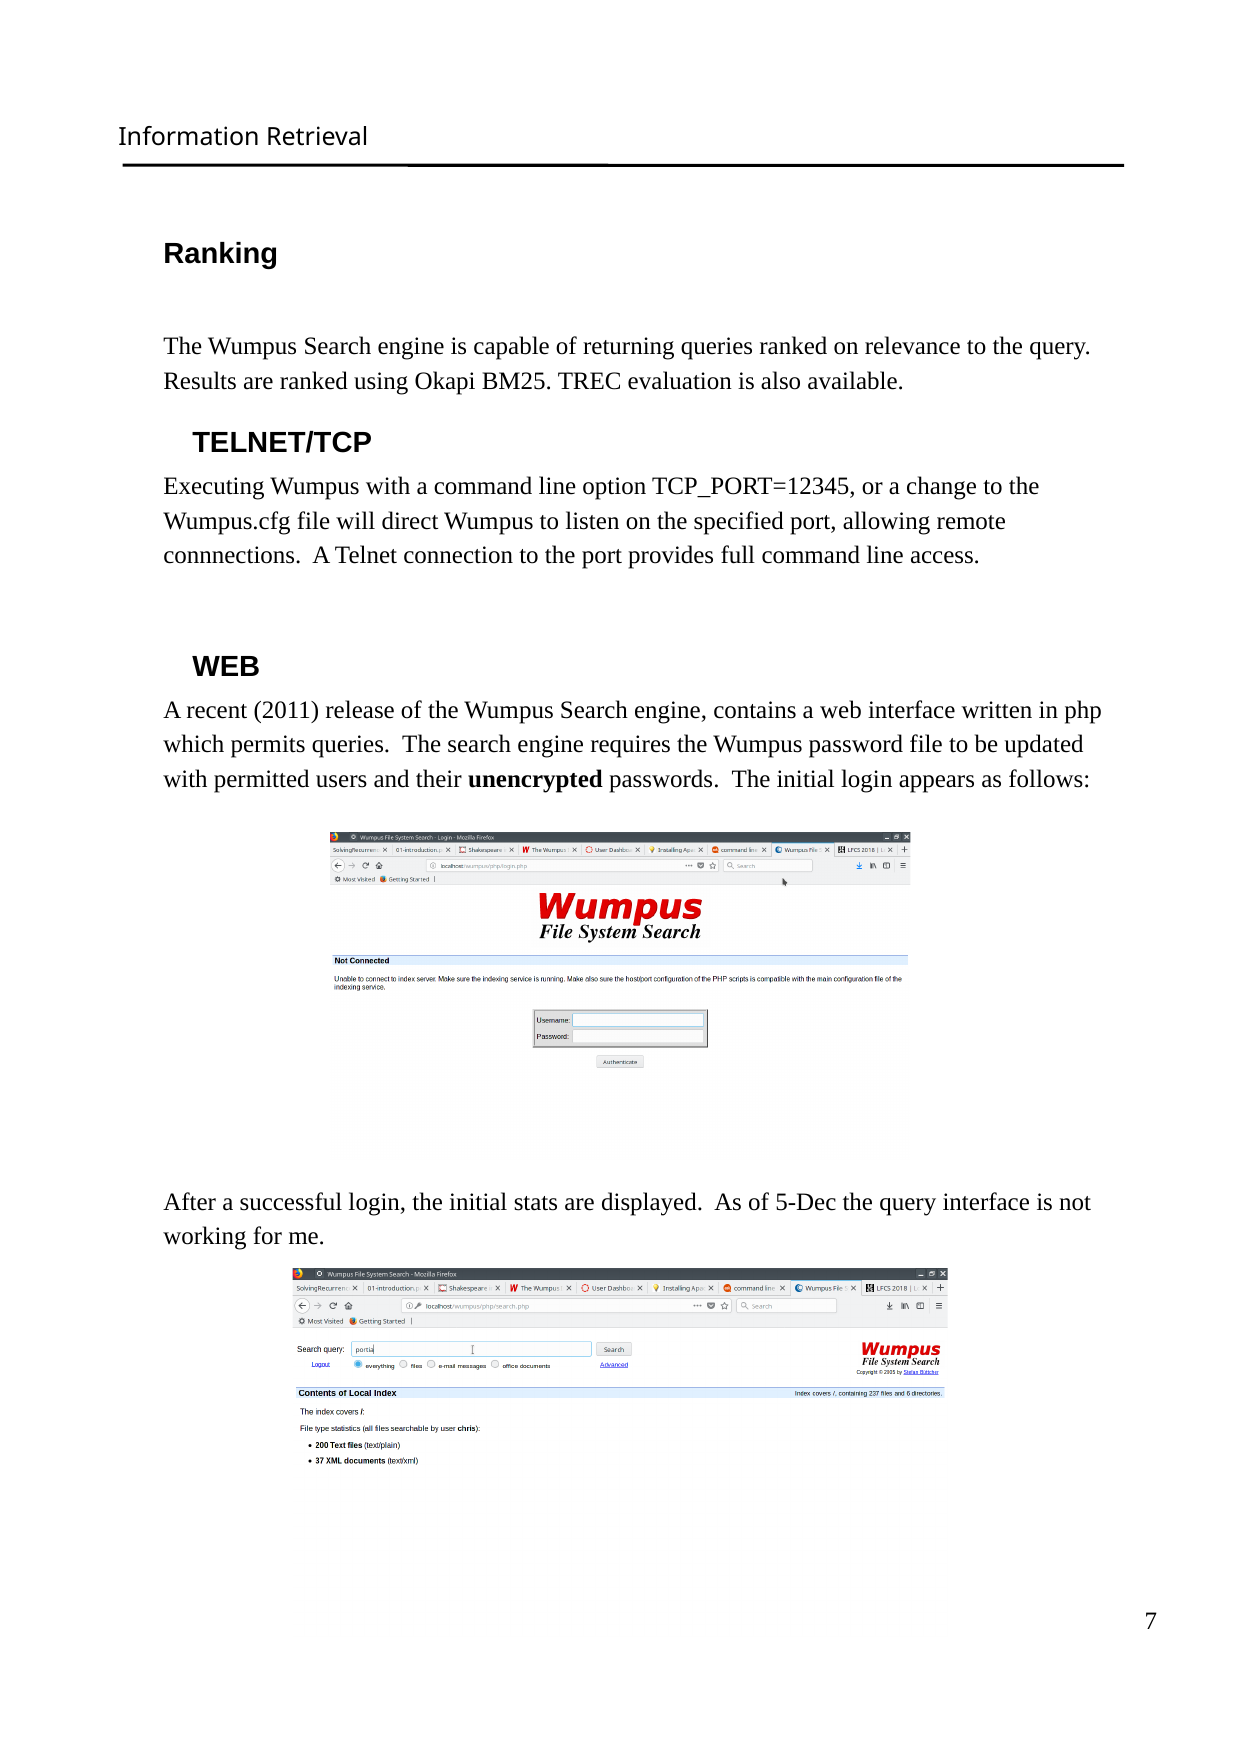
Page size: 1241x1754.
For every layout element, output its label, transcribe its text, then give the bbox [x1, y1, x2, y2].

text A recent (2011) release of the Wumpus Search engine, contains a web interface written in php which permits queries. The search engine requires the Wumpus password file to be updated with permitted users and their unencrypted passwords. The initial login appears as follows: [163, 695, 1122, 793]
text The Wumpus Search engine is capable of returning queries ranked on relevance to the query. Results are ranked using Okapi BM25. TREC evaluation is also available. [163, 331, 1122, 394]
picture [330, 832, 911, 1160]
subtitle TELNET/TCP [192, 425, 1122, 459]
subtitle Ranking [163, 236, 1122, 270]
subtitle WEB [192, 649, 1122, 682]
text Executing Wumpus with a command line option TCP_PORT=12345, or a change to the Wumpus.cfg file will direct Wumpus to listen on the specified port, allowing remote connnections. A Telnet connection to the port provides full command line access. [163, 471, 1122, 569]
text After a successful login, the initial stats are displayed. As of 5-Dec the query interface is not working for me. [163, 813, 1122, 1250]
picture [292, 1268, 948, 1637]
